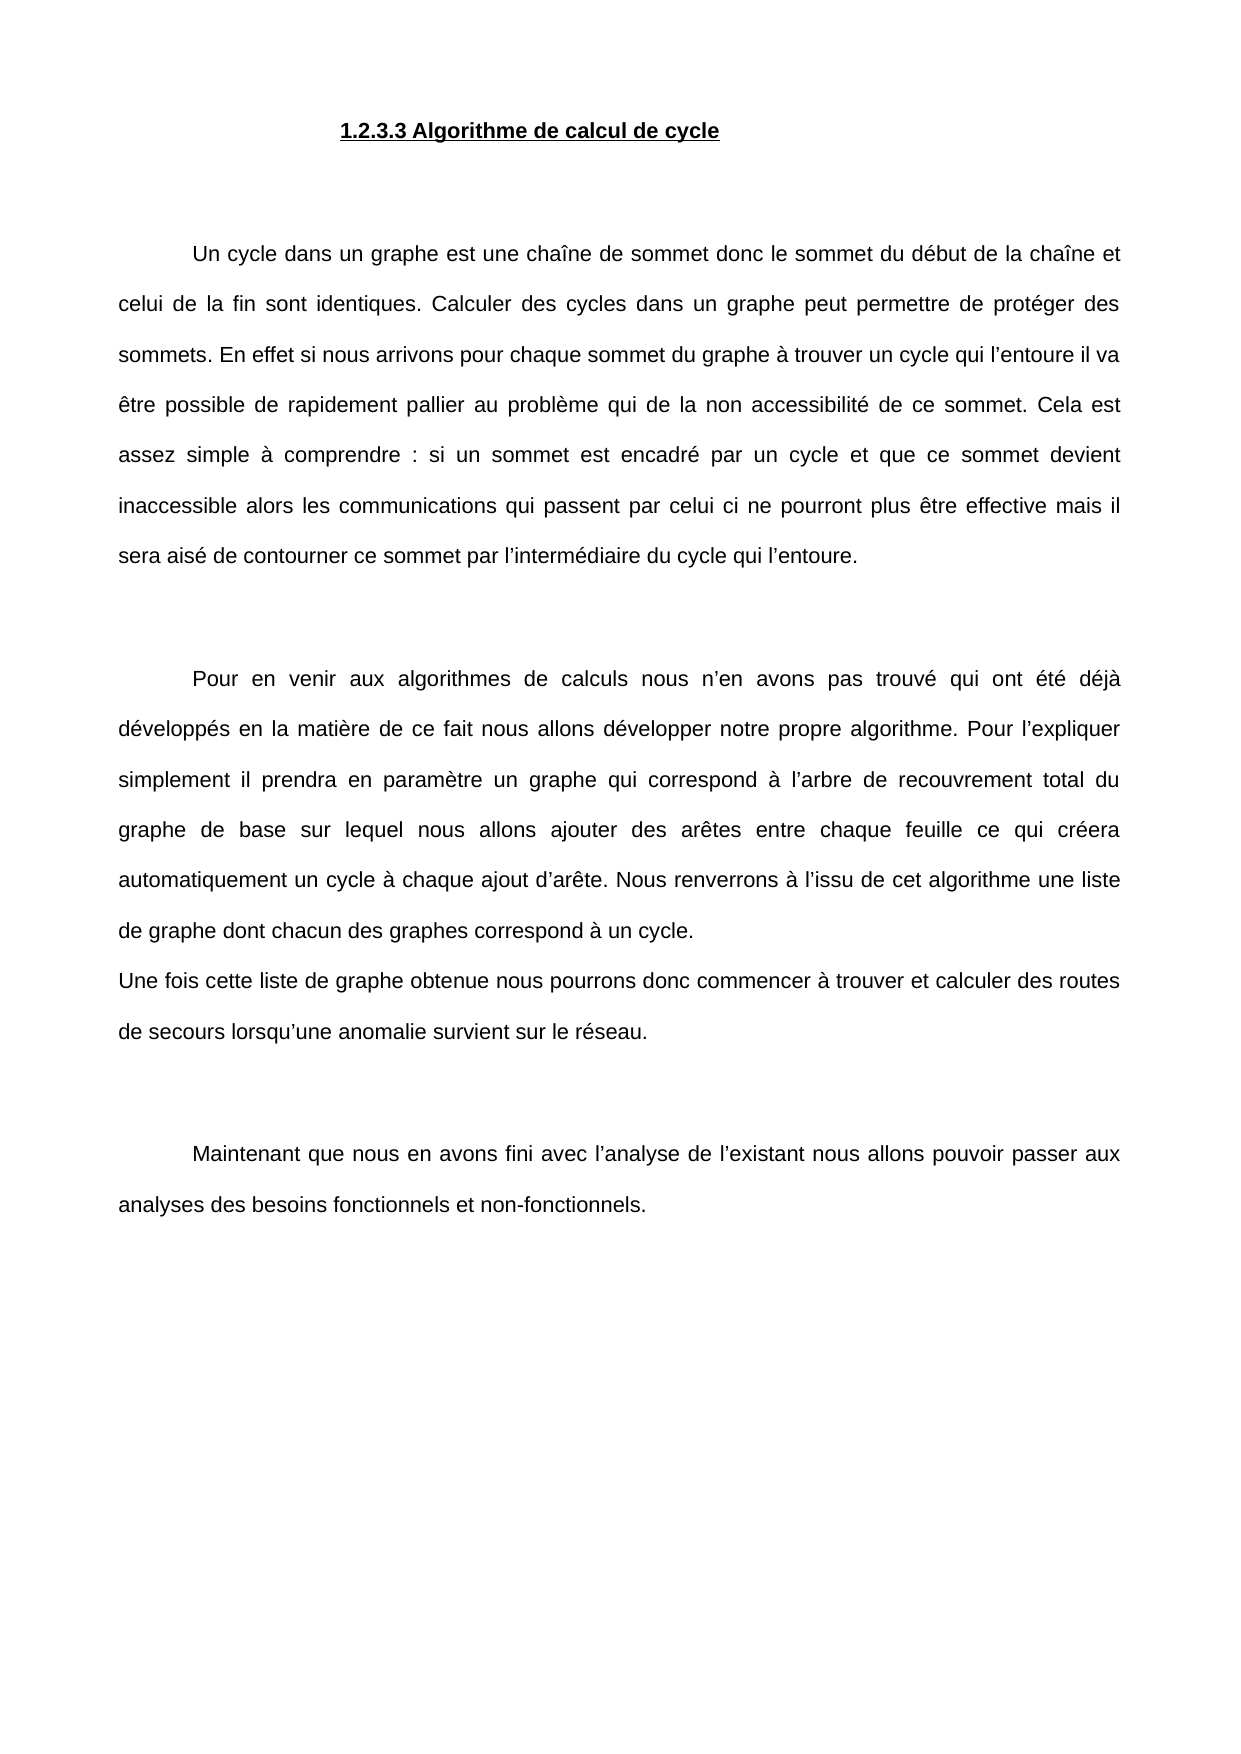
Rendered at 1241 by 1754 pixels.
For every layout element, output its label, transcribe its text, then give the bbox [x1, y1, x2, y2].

text Maintenant que nous en avons fini avec l’analyse de l’existant nous allons pouvoir passer aux analyses des besoins fonctionnels et non-fonctionnels. [118, 1141, 1122, 1217]
text Une fois cette liste de graphe obtenue nous pourrons donc commencer à trouver et calculer des routes de secours lorsqu’une anomalie survient sur le réseau. [118, 968, 1122, 1044]
text Pour en venir aux algorithmes de calculs nous n’en avons pas trouvé qui ont été déjà développés en la matière de ce fait nous allons développer notre propre algorithme. Pour l’expliquer simplement il prendra en paramètre un graphe qui correspond à l’arbre de recouvrement total du graphe de base sur lequel nous allons ajouter des arêtes entre chaque feuille ce qui créera automatiquement un cycle à chaque ajout d’arête. Nous renverrons à l’issu de cet algorithme une liste de graphe dont chacun des graphes correspond à un cycle. [118, 666, 1122, 943]
text Un cycle dans un graphe est une chaîne de sommet donc le sommet du début de la chaîne et celui de la fin sont identiques. Calculer des cycles dans un graphe peut permettre de protéger des sommets. En effet si nous arrivons pour chaque sommet du graphe à trouver un cycle qui l’entoure il va être possible de rapidement pallier au problème qui de la non accessibilité de ce sommet. Cela est assez simple à comprendre : si un sommet est encadré par un cycle et que ce sommet devient inaccessible alors les communications qui passent par celui ci ne pourront plus être effective mais il sera aisé de contourner ce sommet par l’intermédiaire du cycle qui l’entoure. [118, 241, 1122, 568]
text 1.2.3.3 Algorithme de calcul de cycle [118, 118, 1122, 143]
